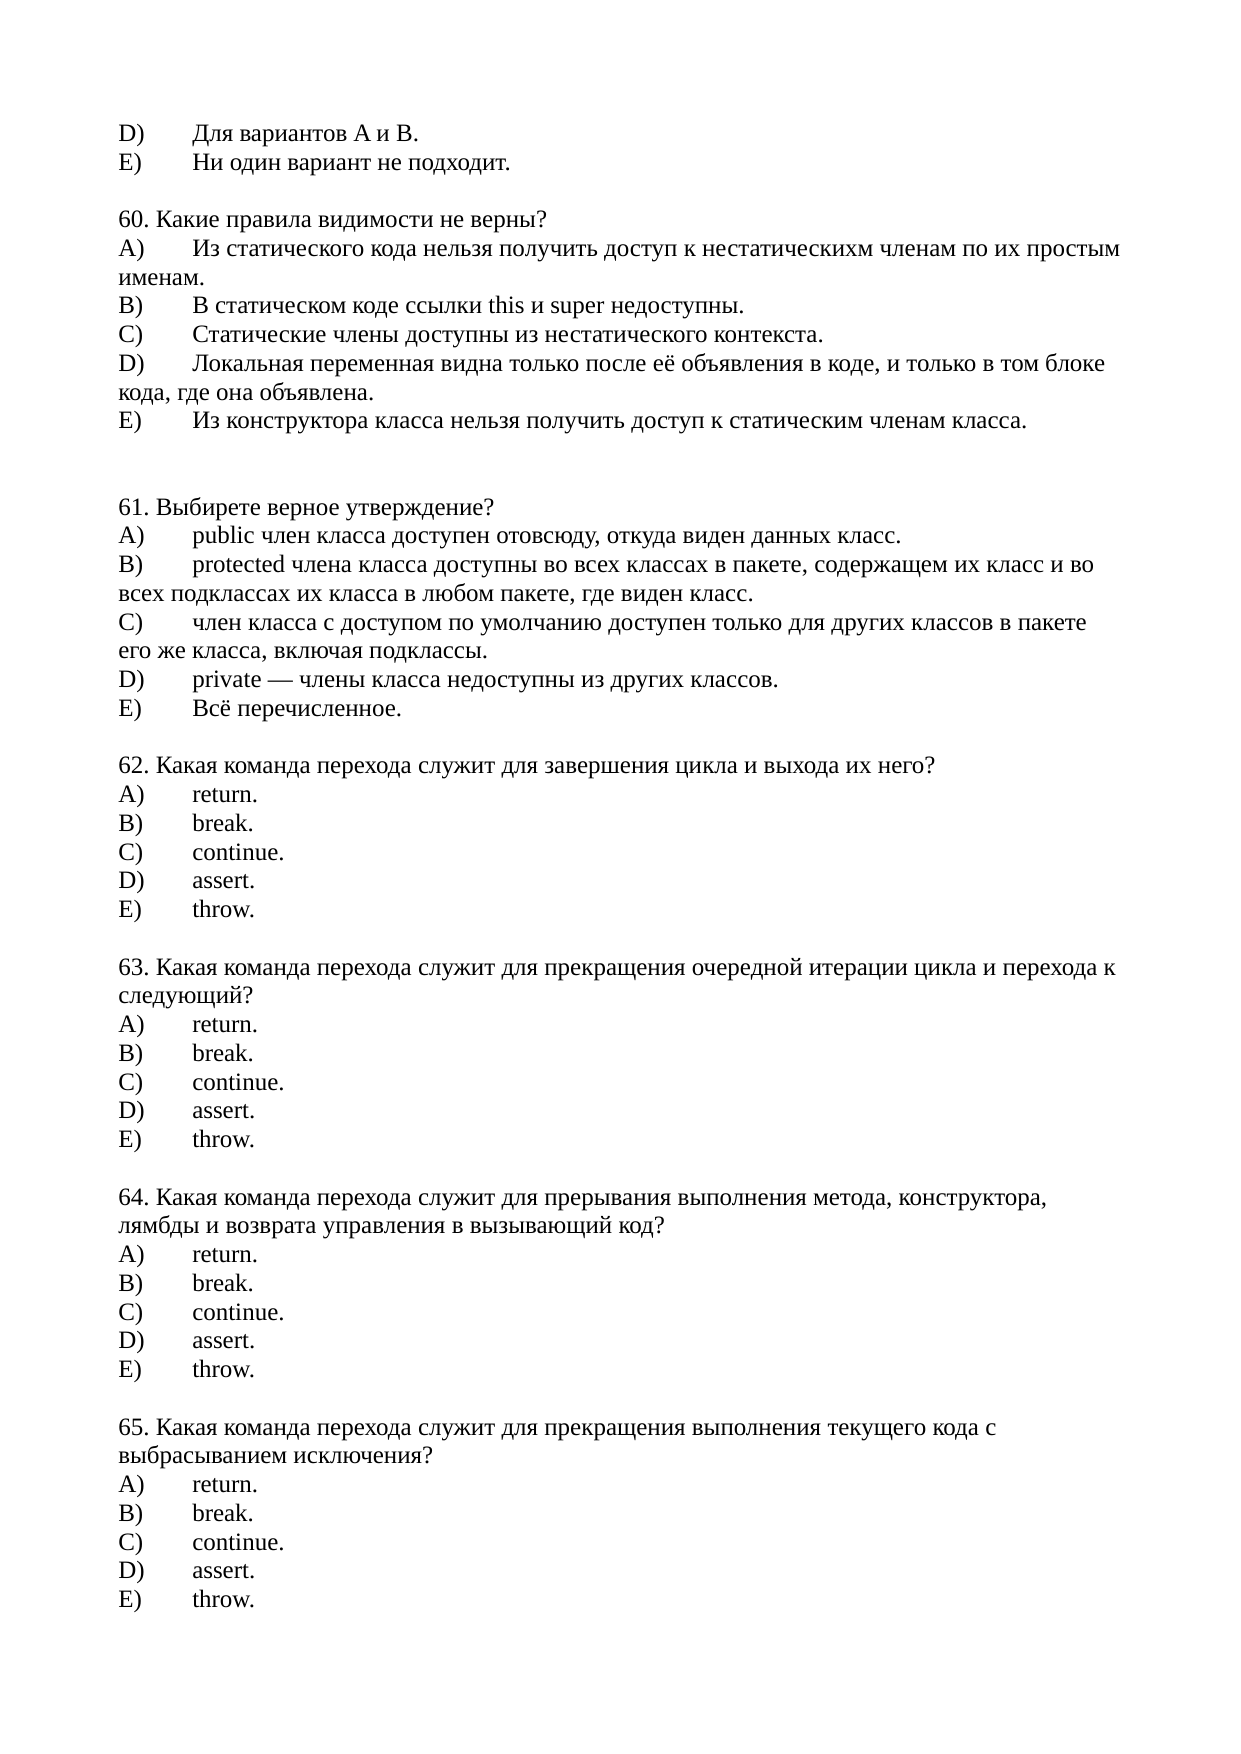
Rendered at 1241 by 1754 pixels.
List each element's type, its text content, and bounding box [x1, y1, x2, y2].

text D) Для вариантов A и B. E) Ни один вариант не подходит. [118, 118, 1122, 176]
text 64. Какая команда перехода служит для прерывания выполнения метода, конструктора, лямбды и возврата управления в вызывающий код? [118, 1182, 1122, 1239]
text D) Локальная переменная видна только после её объявления в коде, и только в том блоке кода, где она объявлена. E) Из конструктора класса нельзя получить доступ к статическим членам класса. [118, 348, 1122, 434]
text C) continue. [118, 1527, 1122, 1556]
text C) continue. [118, 837, 1122, 866]
text D) private — члены класса недоступны из других классов. E) Всё перечисленное. [118, 664, 1122, 722]
text C) continue. [118, 1067, 1122, 1096]
text B) В статическом коде ссылки this и super недоступны. [118, 291, 1122, 319]
text 63. Какая команда перехода служит для прекращения очередной итерации цикла и перехода к следующий? [118, 952, 1122, 1009]
text 65. Какая команда перехода служит для прекращения выполнения текущего кода с выбрасыванием исключения? [118, 1412, 1122, 1469]
text B) break. [118, 1498, 1122, 1527]
text B) break. [118, 1268, 1122, 1297]
text A) return. [118, 1009, 1122, 1038]
text 61. Выбирете верное утверждение? [118, 492, 1122, 521]
text B) protected члена класса доступны во всех классах в пакете, содержащем их класс и во всех подклассах их класса в любом пакете, где виден класс. [118, 549, 1122, 607]
text B) break. [118, 808, 1122, 837]
text D) assert. E) throw. [118, 1096, 1122, 1153]
text 60. Какие правила видимости не верны? [118, 204, 1122, 233]
text 62. Какая команда перехода служит для завершения цикла и выхода их него? [118, 751, 1122, 779]
text C) член класса с доступом по умолчанию доступен только для других классов в пакете его же класса, включая подклассы. [118, 607, 1122, 664]
text A) return. [118, 1469, 1122, 1498]
text C) Статические члены доступны из нестатического контекста. [118, 319, 1122, 348]
text A) public член класса доступен отовсюду, откуда виден данных класс. [118, 521, 1122, 549]
text D) assert. E) throw. [118, 1326, 1122, 1383]
text A) return. [118, 779, 1122, 808]
text D) assert. E) throw. [118, 866, 1122, 923]
text B) break. [118, 1038, 1122, 1067]
text A) Из статического кода нельзя получить доступ к нестатическихм членам по их простым именам. [118, 233, 1122, 291]
text D) assert. E) throw. [118, 1556, 1122, 1613]
text C) continue. [118, 1297, 1122, 1326]
text A) return. [118, 1239, 1122, 1268]
